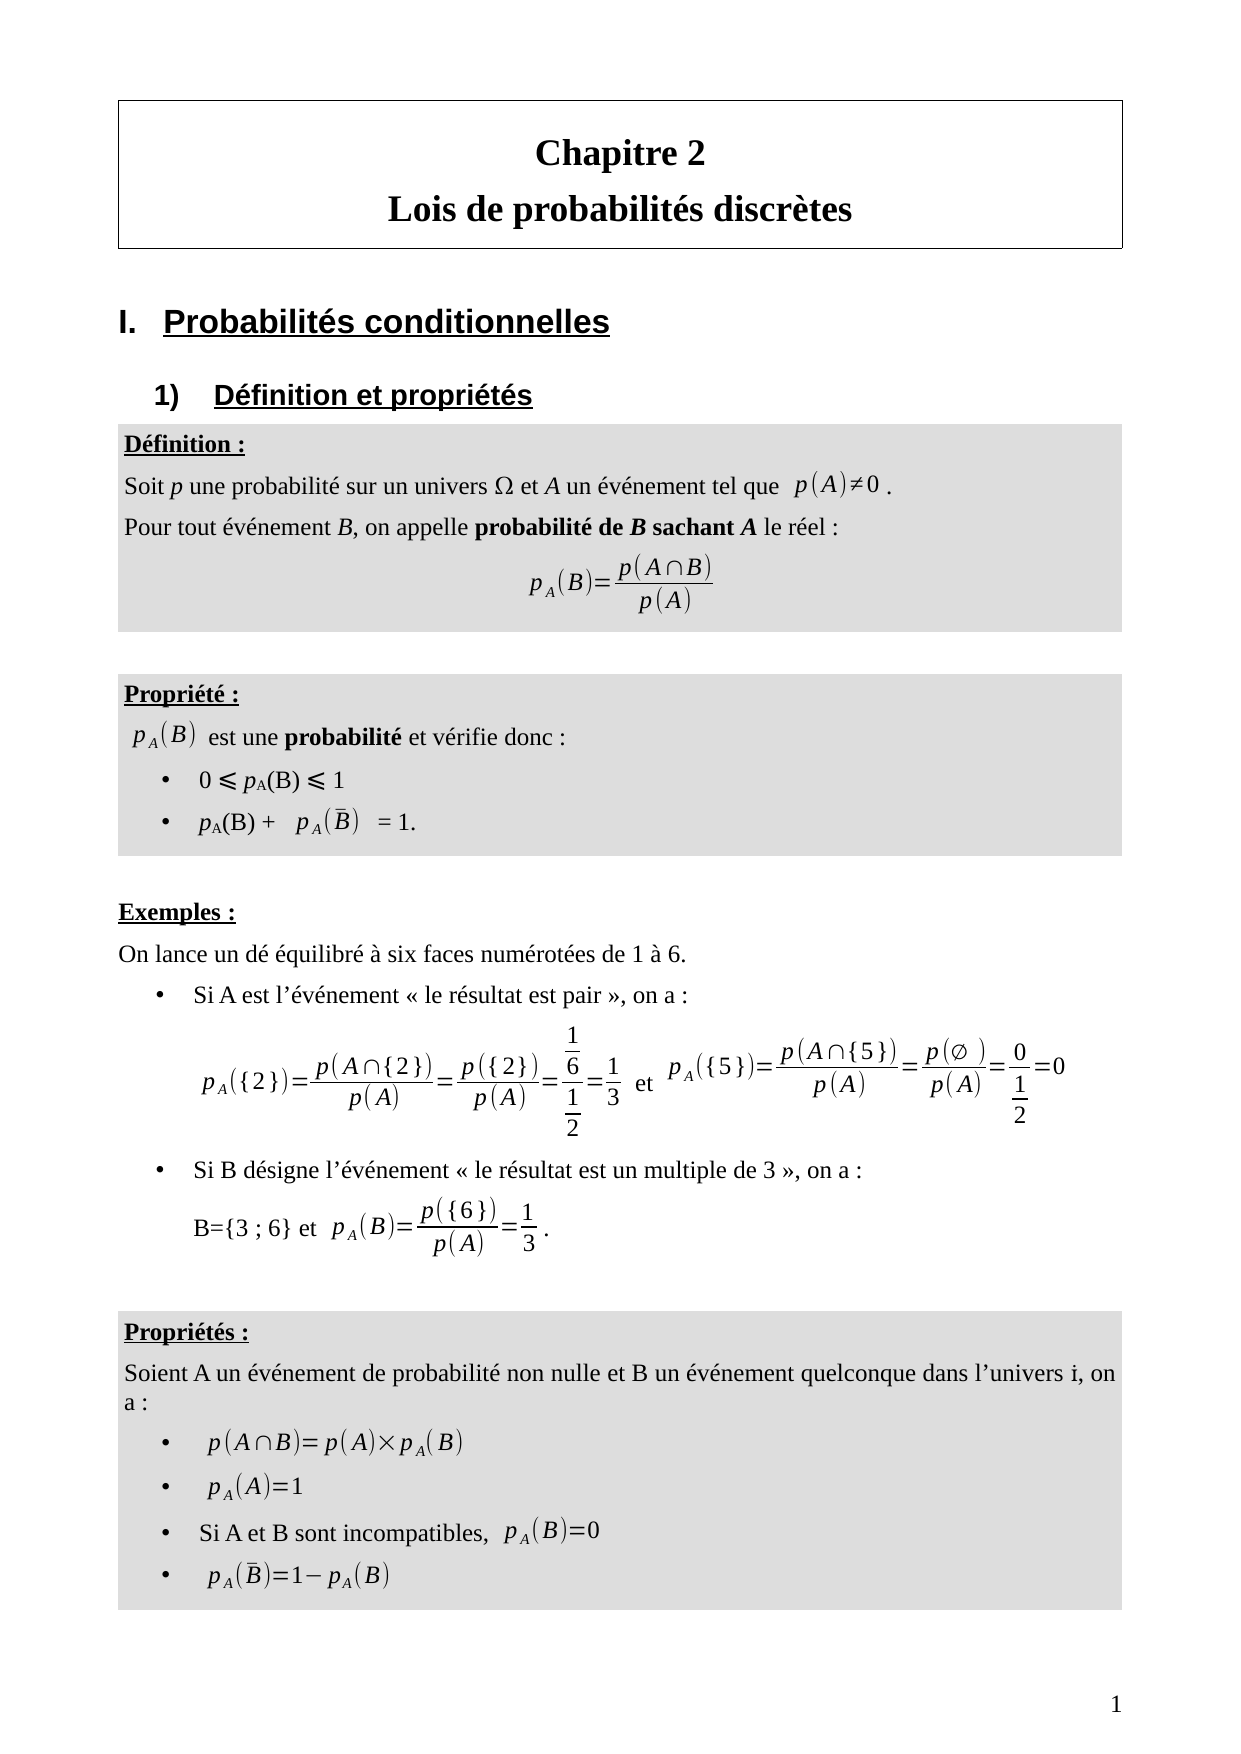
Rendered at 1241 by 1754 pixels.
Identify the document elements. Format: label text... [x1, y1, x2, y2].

table_header Chapitre 2 Lois de probabilités discrètes [119, 101, 1122, 248]
list et [156, 1021, 1122, 1143]
text Exemples : [118, 897, 1122, 926]
subtitle Définition et propriétés [153, 378, 1122, 411]
list Si A est l’événement « le résultat est pair », on a : [156, 980, 1122, 1009]
table_header Propriétés : Soient A un événement de probabilité non nulle et B un événement quelconque dans l’univers , on a : Si A et B sont incompatibles, [118, 1311, 1122, 1610]
table_header Définition : Soit p une probabilité sur un univers  et A un événement tel que . Pour tout événement B, on appelle probabilité de B sachant A le réel : [118, 424, 1122, 632]
text On lance un dé équilibré à six faces numérotées de 1 à 6. [118, 939, 1122, 967]
subtitle Probabilités conditionnelles [118, 302, 1122, 340]
list Si B désigne l’événement « le résultat est un multiple de 3 », on a : [156, 1155, 1122, 1184]
table_header Propriété : est une probabilité et vérifie donc : 0 ⩽ pA(B) ⩽ 1 pA(B) += 1. [118, 674, 1122, 856]
list B={3 ; 6} et . [156, 1197, 1122, 1258]
